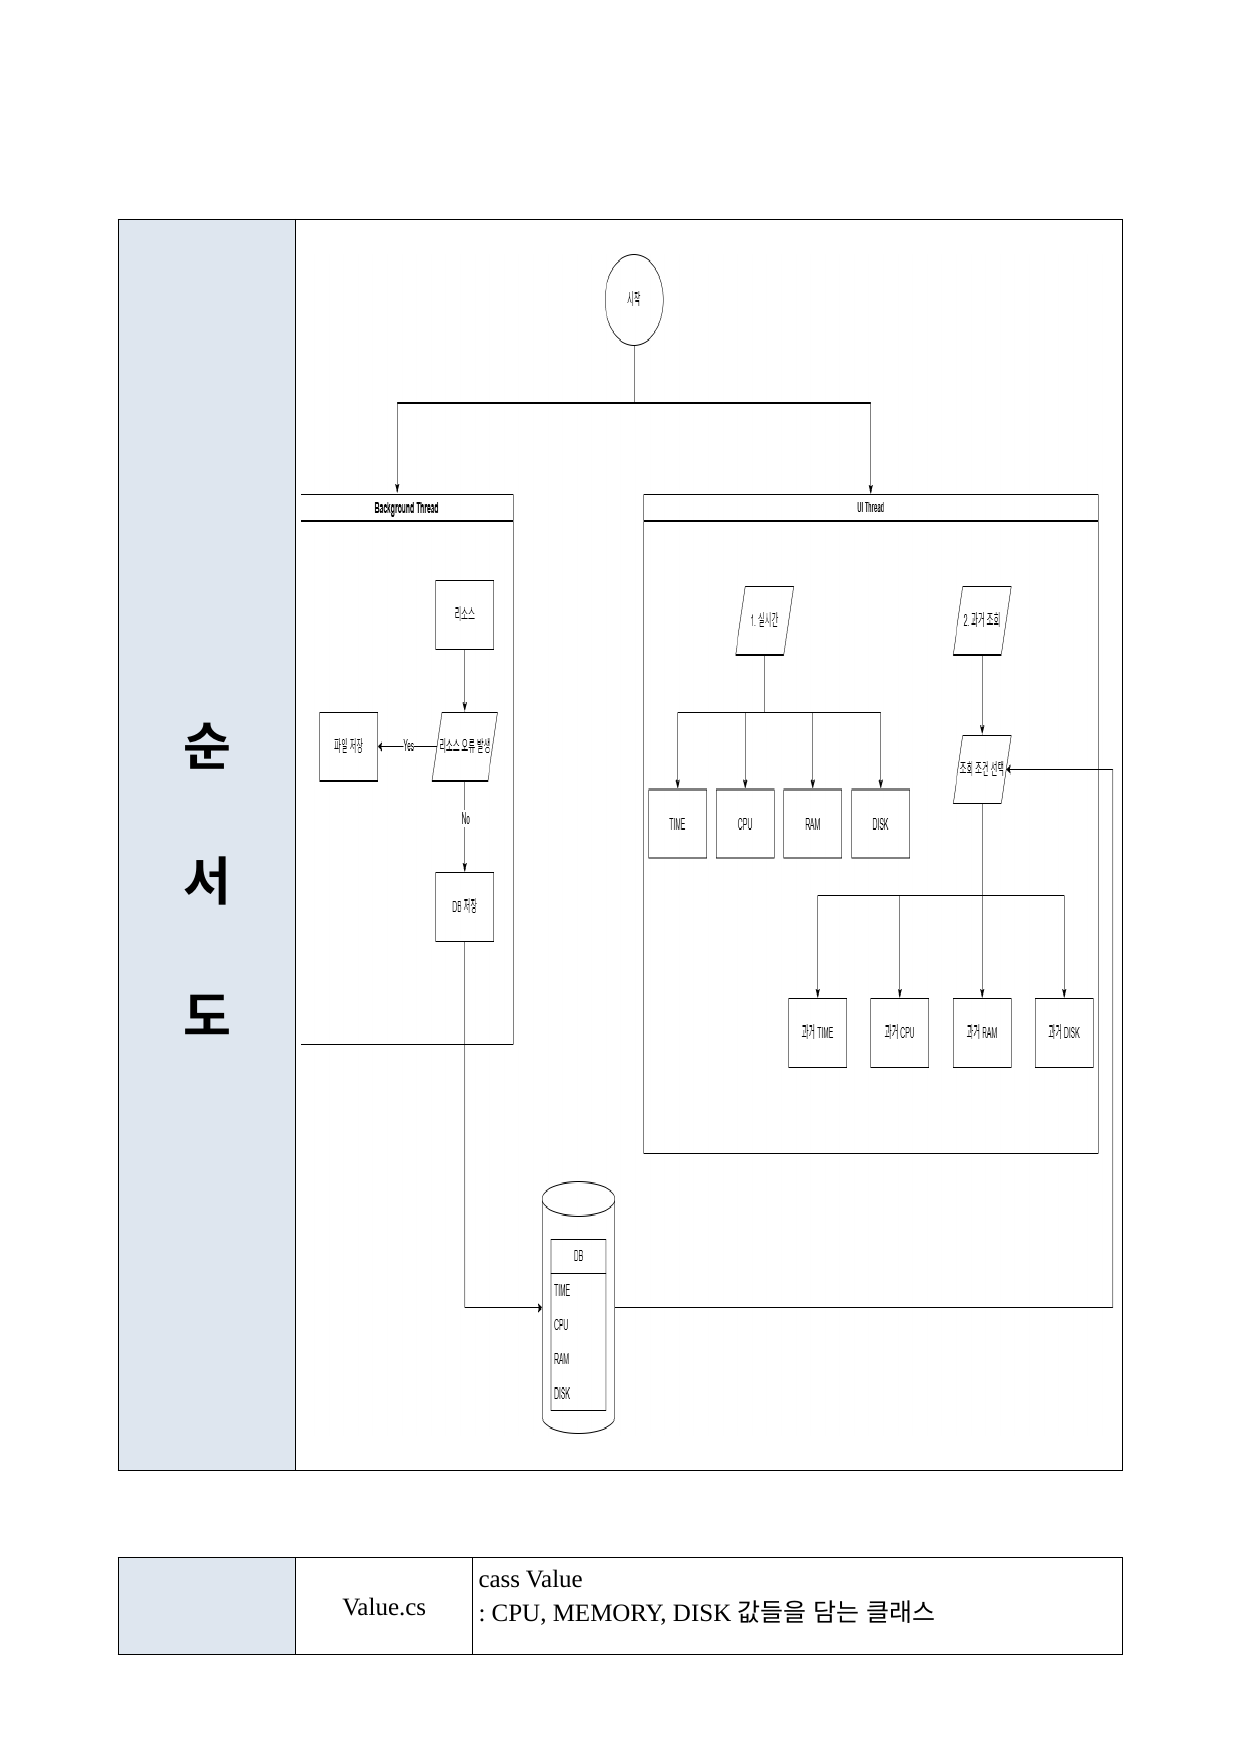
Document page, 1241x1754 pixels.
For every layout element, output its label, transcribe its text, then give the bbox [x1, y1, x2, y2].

table_header [119, 1558, 295, 1654]
table_header cass Value : CPU, MEMORY, DISK 값들을 담는 클래스 [473, 1558, 1122, 1654]
table_cell 순 서 도 [119, 220, 295, 1470]
table_cell [296, 220, 1122, 1470]
table_header Value.cs [296, 1558, 472, 1654]
